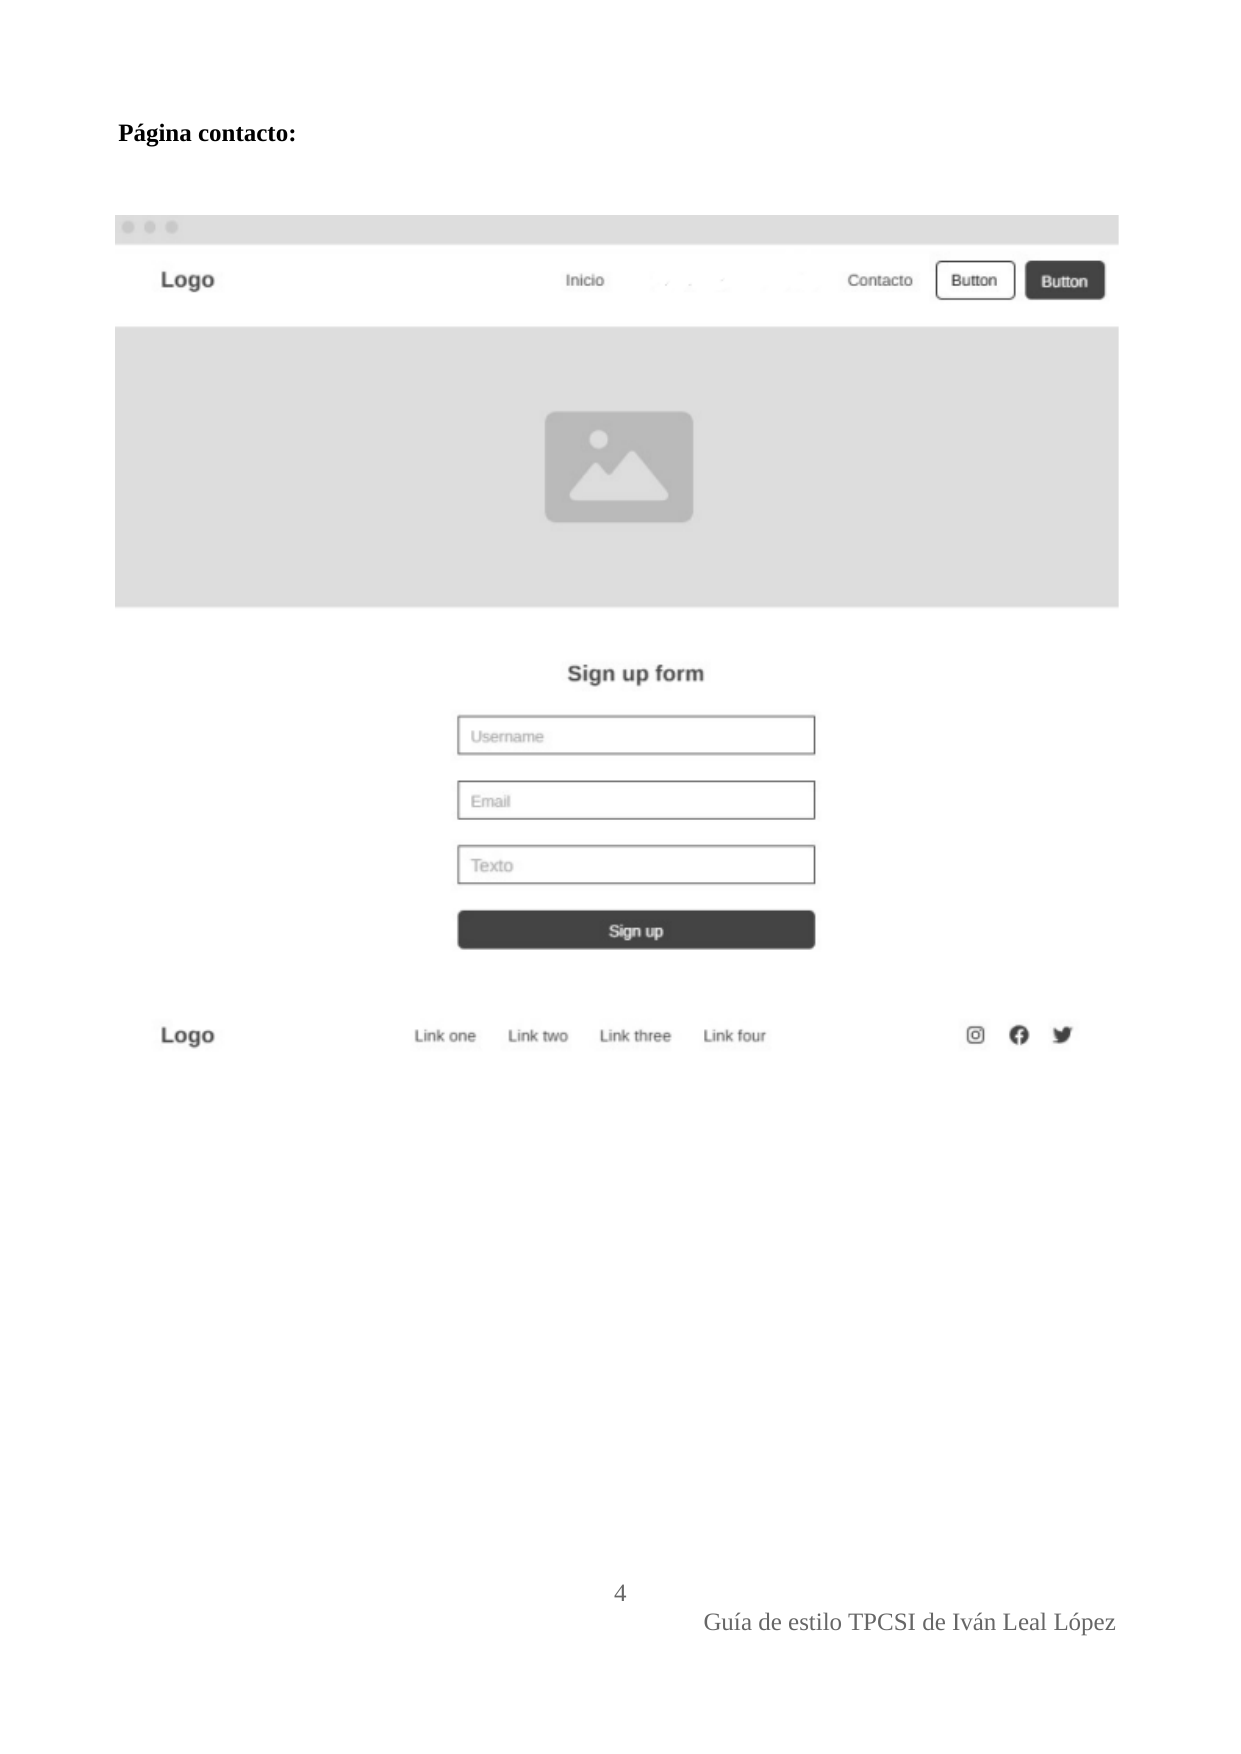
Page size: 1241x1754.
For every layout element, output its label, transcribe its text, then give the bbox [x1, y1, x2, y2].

picture [115, 215, 1119, 1058]
text Página contacto: [118, 118, 1122, 147]
